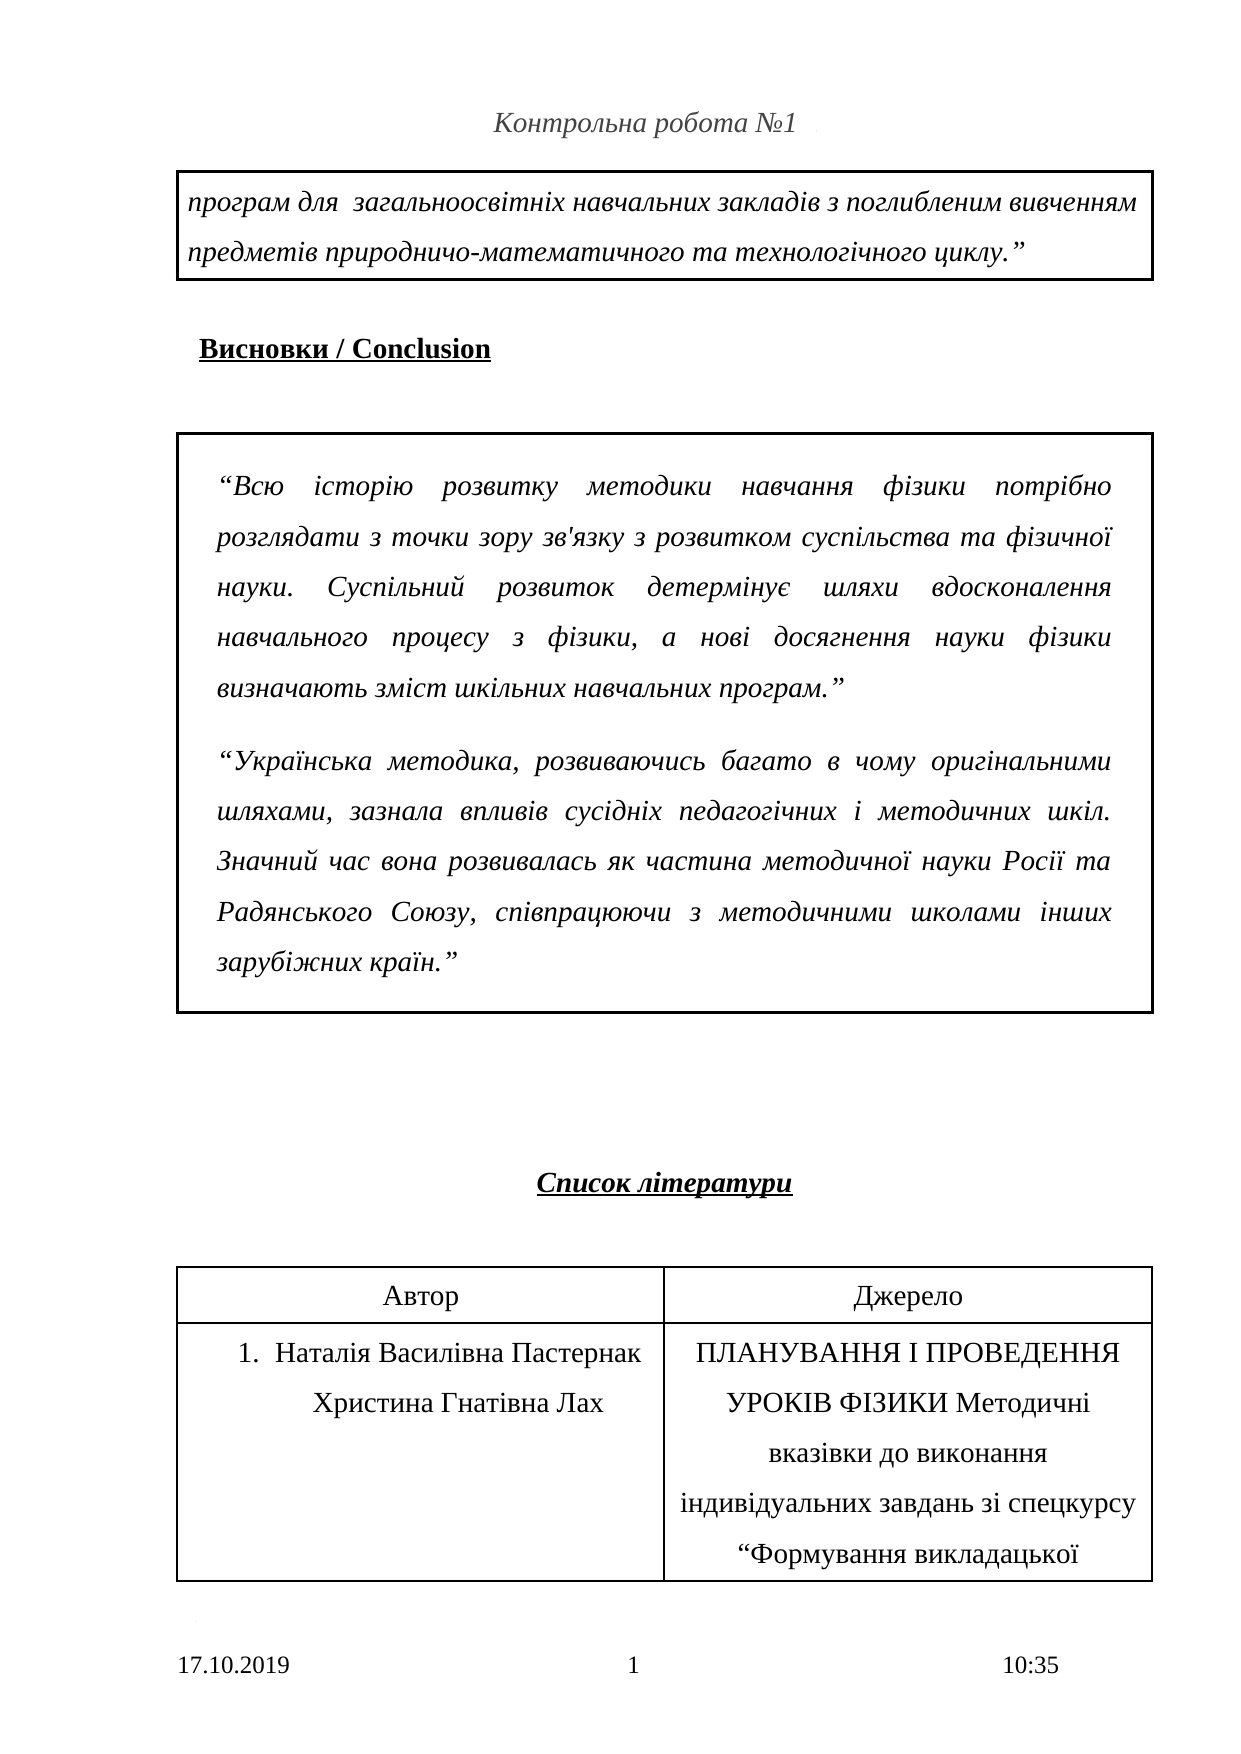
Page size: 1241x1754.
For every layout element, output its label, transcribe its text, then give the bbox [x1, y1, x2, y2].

text Висновки / Conclusion [177, 331, 1152, 365]
table_header програм для загальноосвітніх навчальних закладів з поглибленим вивченням предметів природничо-математичного та технологічного циклу.” [179, 173, 1151, 278]
table_cell ПЛАНУВАННЯ І ПРОВЕДЕННЯ УРОКІВ ФІЗИКИ Методичні вказівки до виконання індивідуальних завдань зі спецкурсу “Формування викладацької [665, 1324, 1151, 1580]
table_header Автор [178, 1268, 663, 1322]
text Список літератури [177, 1165, 1152, 1199]
table_header “Всю історію розвитку методики навчання фізики потрібно розглядати з точки зору зв'язку з розвитком суспільства та фізичної науки. Суспільний розвиток детермінує шляхи вдосконалення навчального процесу з фізики, а нові досягнення науки фізики визначають зміст шкільних навчальних програм.” “Українська методика, розвиваючись багато в чому оригінальними шляхами, зазнала впливів сусідніх педагогічних і методичних шкіл. Значний час вона розвивалась як частина методичної науки Росії та Радянського Союзу, співпрацюючи з методичними школами інших зарубіжних країн.” [179, 435, 1151, 1011]
table_header Джерело [665, 1268, 1151, 1322]
table_cell Наталія Василівна Пастернак Христина Гнатівна Лах [178, 1324, 663, 1580]
